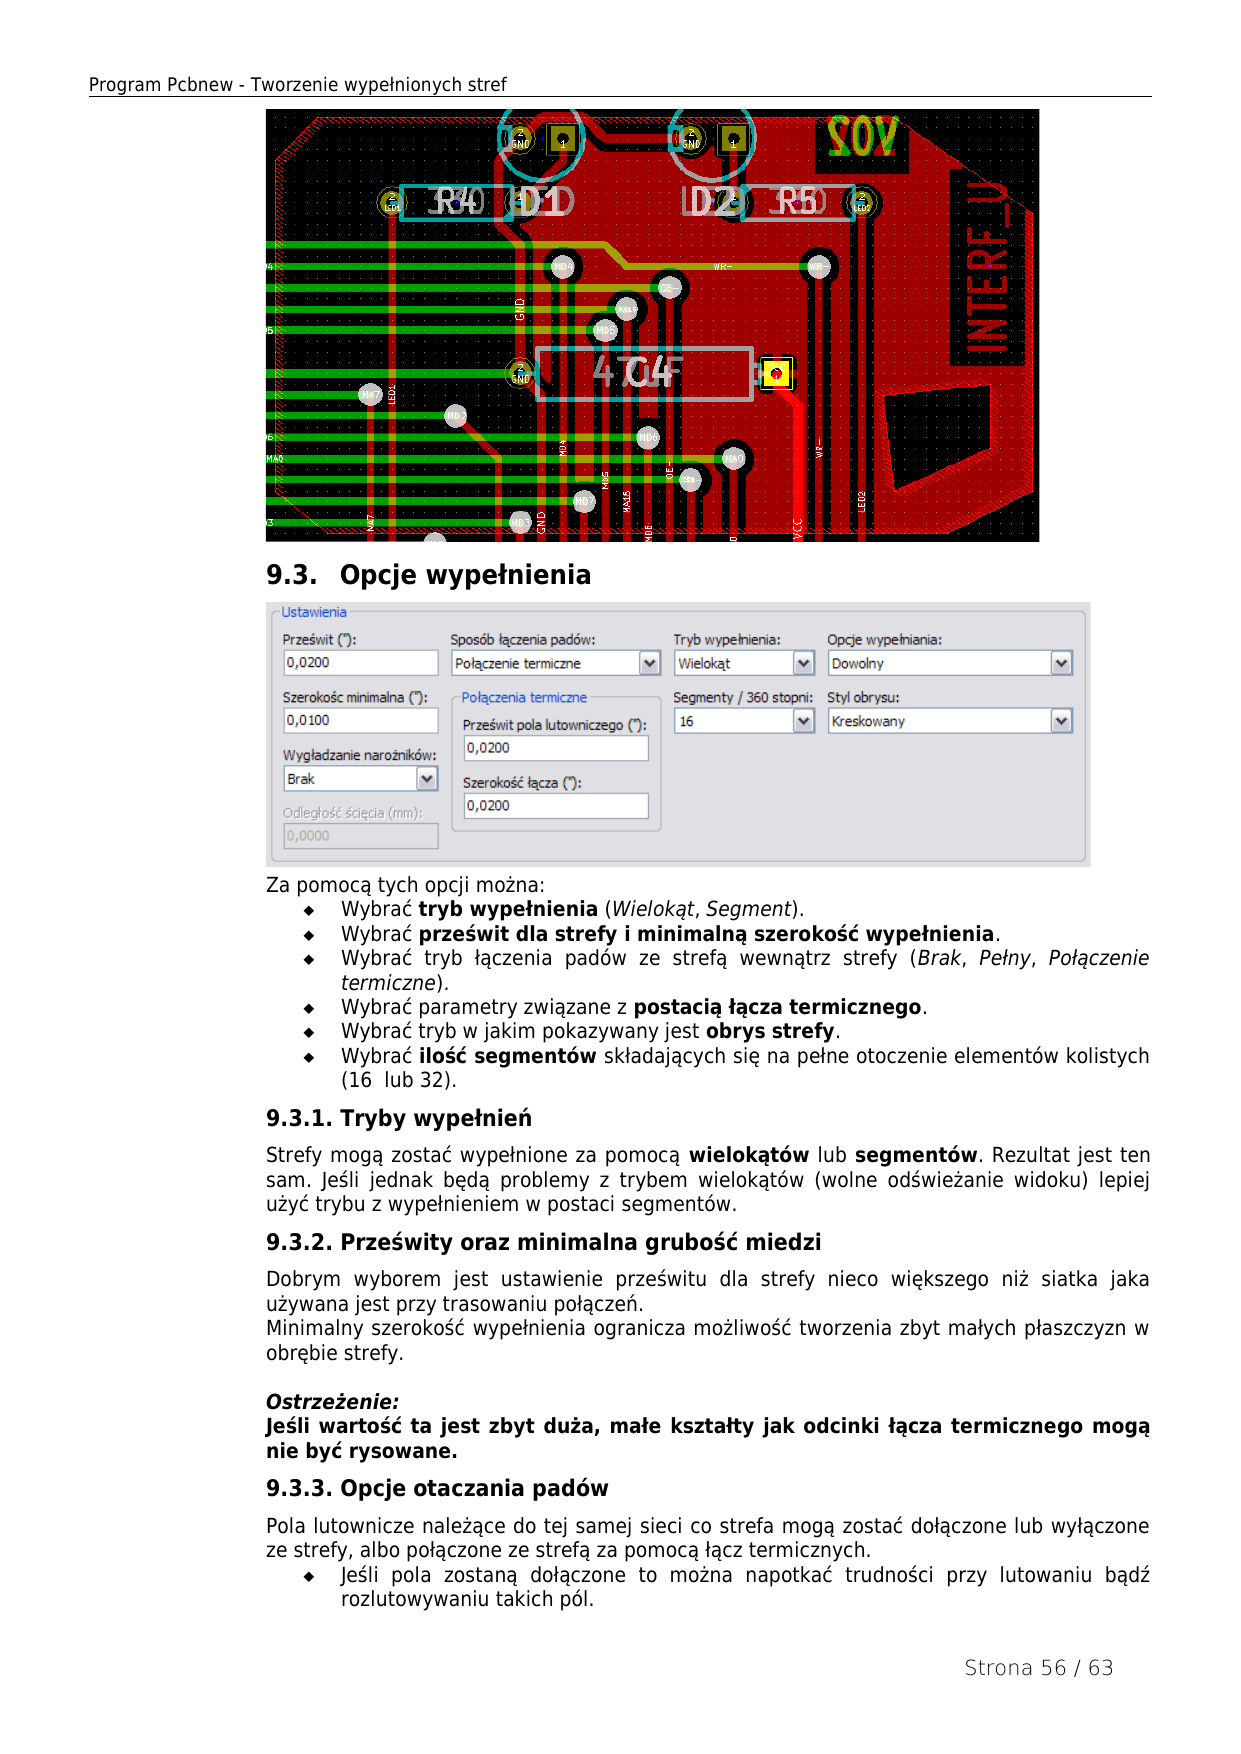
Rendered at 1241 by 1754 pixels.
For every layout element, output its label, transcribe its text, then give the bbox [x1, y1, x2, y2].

subtitle Prześwity oraz minimalna grubość miedzi [266, 1228, 1152, 1256]
list Wybrać ilość segmentów składających się na pełne otoczenie elementów kolistych (16 lub 32). [303, 1044, 1152, 1093]
text Minimalny szerokość wypełnienia ogranicza możliwość tworzenia zbyt małych płaszczyzn w obrębie strefy. [266, 1316, 1152, 1365]
text Pola lutownicze należące do tej samej sieci co strefa mogą zostać dołączone lub wyłączone ze strefy, albo połączone ze strefą za pomocą łącz termicznych. [266, 1514, 1152, 1563]
subtitle Opcje wypełnienia [266, 559, 1152, 591]
list Wybrać tryb łączenia padów ze strefą wewnątrz strefy (Brak, Pełny, Połączenie termiczne). [303, 946, 1152, 995]
list Wybrać prześwit dla strefy i minimalną szerokość wypełnienia. [303, 921, 1152, 946]
text Ostrzeżenie: [266, 1390, 1152, 1414]
list Jeśli pola zostaną dołączone to można napotkać trudności przy lutowaniu bądź rozlutowywaniu takich pól. [303, 1563, 1152, 1612]
text Jeśli wartość ta jest zbyt duża, małe kształty jak odcinki łącza termicznego mogą nie być rysowane. [266, 1414, 1152, 1463]
picture [265, 109, 1040, 542]
subtitle Opcje otaczania padów [266, 1475, 1152, 1502]
list Wybrać parametry związane z postacią łącza termicznego. [303, 995, 1152, 1019]
list Wybrać tryb wypełnienia (Wielokąt, Segment). [303, 897, 1152, 921]
picture [265, 602, 1091, 867]
text Za pomocą tych opcji można: [266, 872, 1152, 897]
list Wybrać tryb w jakim pokazywany jest obrys strefy. [303, 1019, 1152, 1044]
text Dobrym wyborem jest ustawienie prześwitu dla strefy nieco większego niż siatka jaka używana jest przy trasowaniu połączeń. [266, 1267, 1152, 1316]
subtitle Tryby wypełnień [266, 1104, 1152, 1132]
text Strefy mogą zostać wypełnione za pomocą wielokątów lub segmentów. Rezultat jest ten sam. Jeśli jednak będą problemy z trybem wielokątów (wolne odświeżanie widoku) lepiej użyć trybu z wypełnieniem w postaci segmentów. [266, 1143, 1152, 1217]
